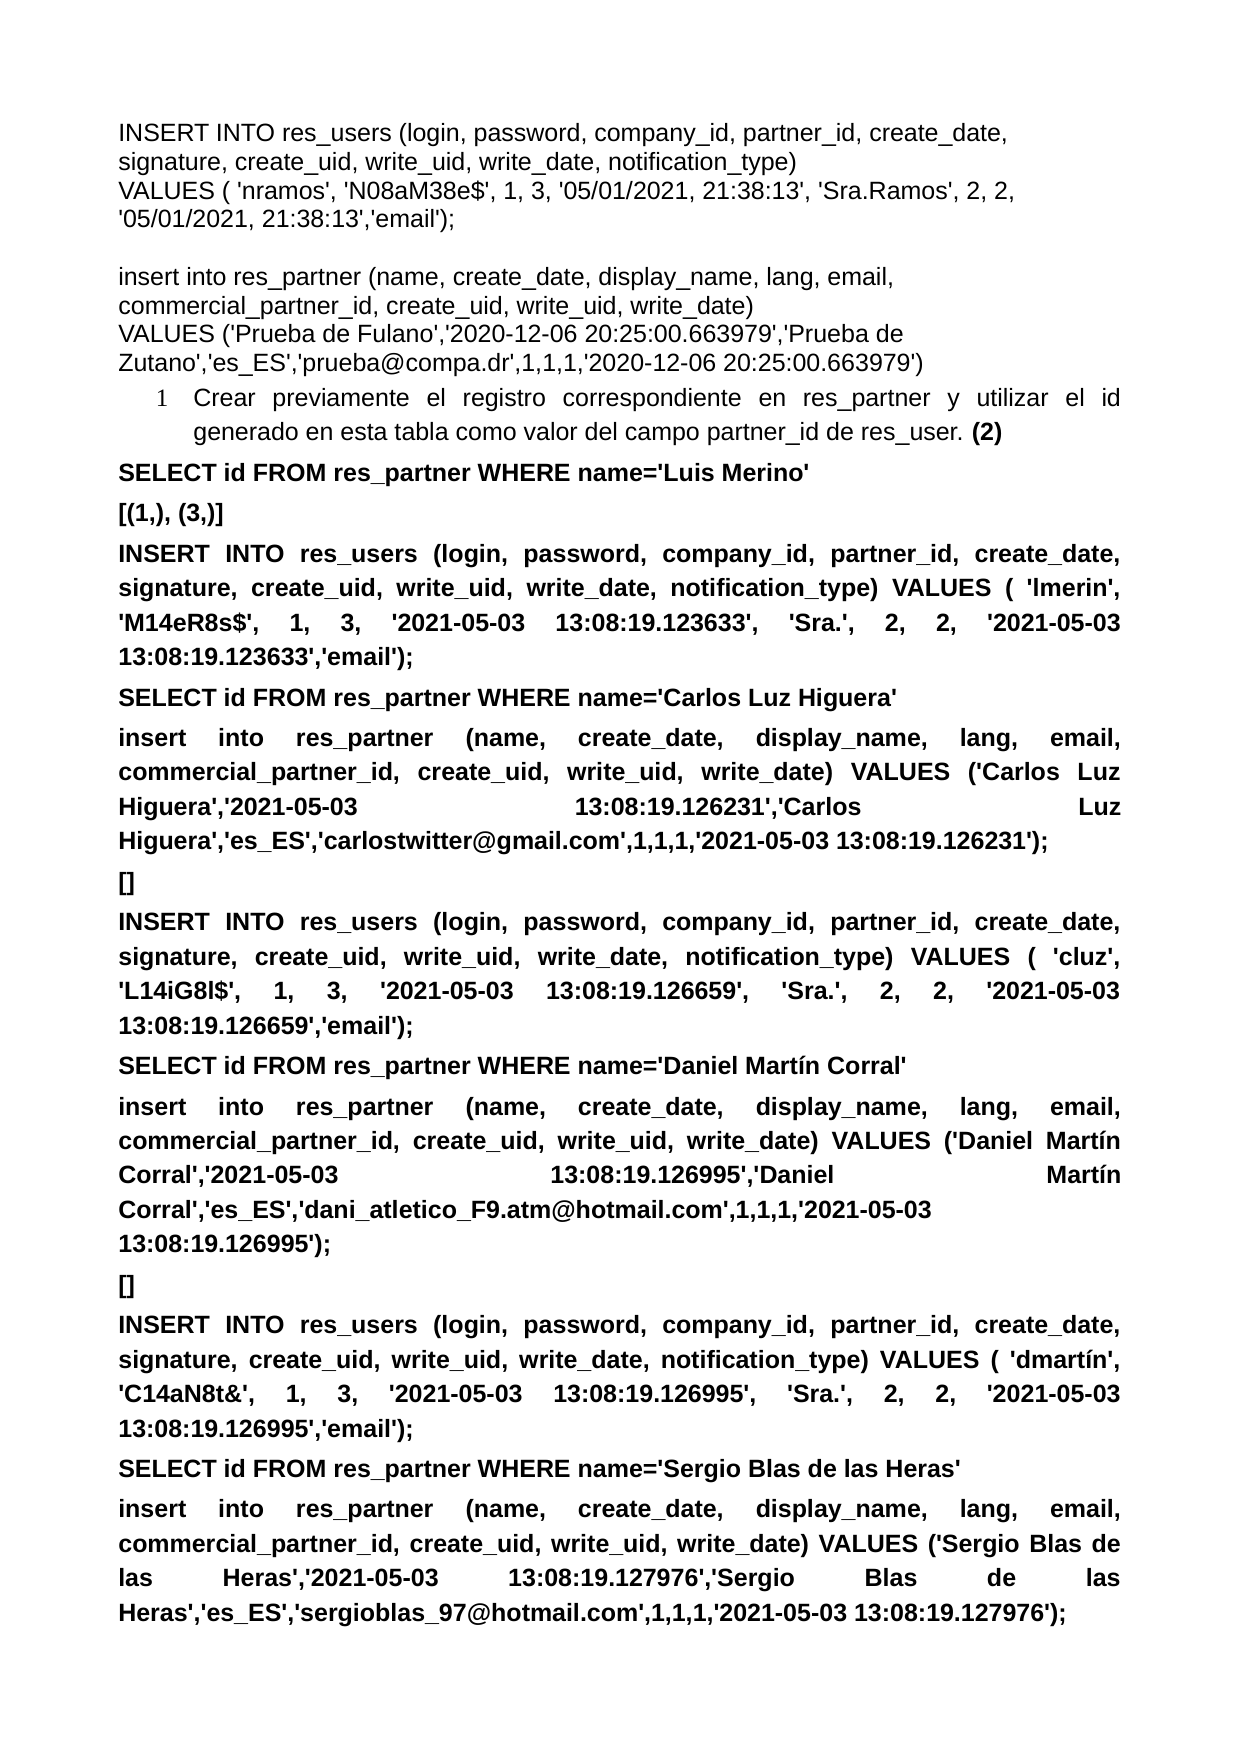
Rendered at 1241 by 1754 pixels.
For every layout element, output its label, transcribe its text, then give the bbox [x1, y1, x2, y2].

text [] [118, 1270, 1122, 1298]
text insert into res_partner (name, create_date, display_name, lang, email, commercial_partner_id, create_uid, write_uid, write_date) [118, 262, 1122, 319]
list Crear previamente el registro correspondiente en res_partner y utilizar el id generado en esta tabla como valor del campo partner_id de res_user. (2) [156, 383, 1122, 446]
text [] [118, 867, 1122, 896]
text INSERT INTO res_users (login, password, company_id, partner_id, create_date, signature, create_uid, write_uid, write_date, notification_type) [118, 118, 1122, 176]
text VALUES ( 'nramos', 'N08aM38e$', 1, 3, '05/01/2021, 21:38:13', 'Sra.Ramos', 2, 2, '05/01/2021, 21:38:13','email'); [118, 176, 1122, 233]
text insert into res_partner (name, create_date, display_name, lang, email, commercial_partner_id, create_uid, write_uid, write_date) VALUES ('Carlos Luz Higuera','2021-05-03 13:08:19.126231','Carlos Luz Higuera','es_ES','carlostwitter@gmail.com',1,1,1,'2021-05-03 13:08:19.126231'); [118, 723, 1122, 855]
text SELECT id FROM res_partner WHERE name='Carlos Luz Higuera' [118, 682, 1122, 711]
text SELECT id FROM res_partner WHERE name='Luis Merino' [118, 458, 1122, 487]
text [(1,), (3,)] [118, 498, 1122, 527]
text INSERT INTO res_users (login, password, company_id, partner_id, create_date, signature, create_uid, write_uid, write_date, notification_type) VALUES ( 'dmartín', 'C14aN8t&', 1, 3, '2021-05-03 13:08:19.126995', 'Sra.', 2, 2, '2021-05-03 13:08:19.126995','email'); [118, 1310, 1122, 1442]
text INSERT INTO res_users (login, password, company_id, partner_id, create_date, signature, create_uid, write_uid, write_date, notification_type) VALUES ( 'lmerin', 'M14eR8s$', 1, 3, '2021-05-03 13:08:19.123633', 'Sra.', 2, 2, '2021-05-03 13:08:19.123633','email'); [118, 539, 1122, 671]
text INSERT INTO res_users (login, password, company_id, partner_id, create_date, signature, create_uid, write_uid, write_date, notification_type) VALUES ( 'cluz', 'L14iG8l$', 1, 3, '2021-05-03 13:08:19.126659', 'Sra.', 2, 2, '2021-05-03 13:08:19.126659','email'); [118, 907, 1122, 1039]
text insert into res_partner (name, create_date, display_name, lang, email, commercial_partner_id, create_uid, write_uid, write_date) VALUES ('Daniel Martín Corral','2021-05-03 13:08:19.126995','Daniel Martín Corral','es_ES','dani_atletico_F9.atm@hotmail.com',1,1,1,'2021-05-03 13:08:19.126995'); [118, 1091, 1122, 1258]
text SELECT id FROM res_partner WHERE name='Sergio Blas de las Heras' [118, 1454, 1122, 1483]
text VALUES ('Prueba de Fulano','2020-12-06 20:25:00.663979','Prueba de Zutano','es_ES','prueba@compa.dr',1,1,1,'2020-12-06 20:25:00.663979') [118, 319, 1122, 377]
text SELECT id FROM res_partner WHERE name='Daniel Martín Corral' [118, 1051, 1122, 1080]
text insert into res_partner (name, create_date, display_name, lang, email, commercial_partner_id, create_uid, write_uid, write_date) VALUES ('Sergio Blas de las Heras','2021-05-03 13:08:19.127976','Sergio Blas de las Heras','es_ES','sergioblas_97@hotmail.com',1,1,1,'2021-05-03 13:08:19.127976'); [118, 1494, 1122, 1627]
